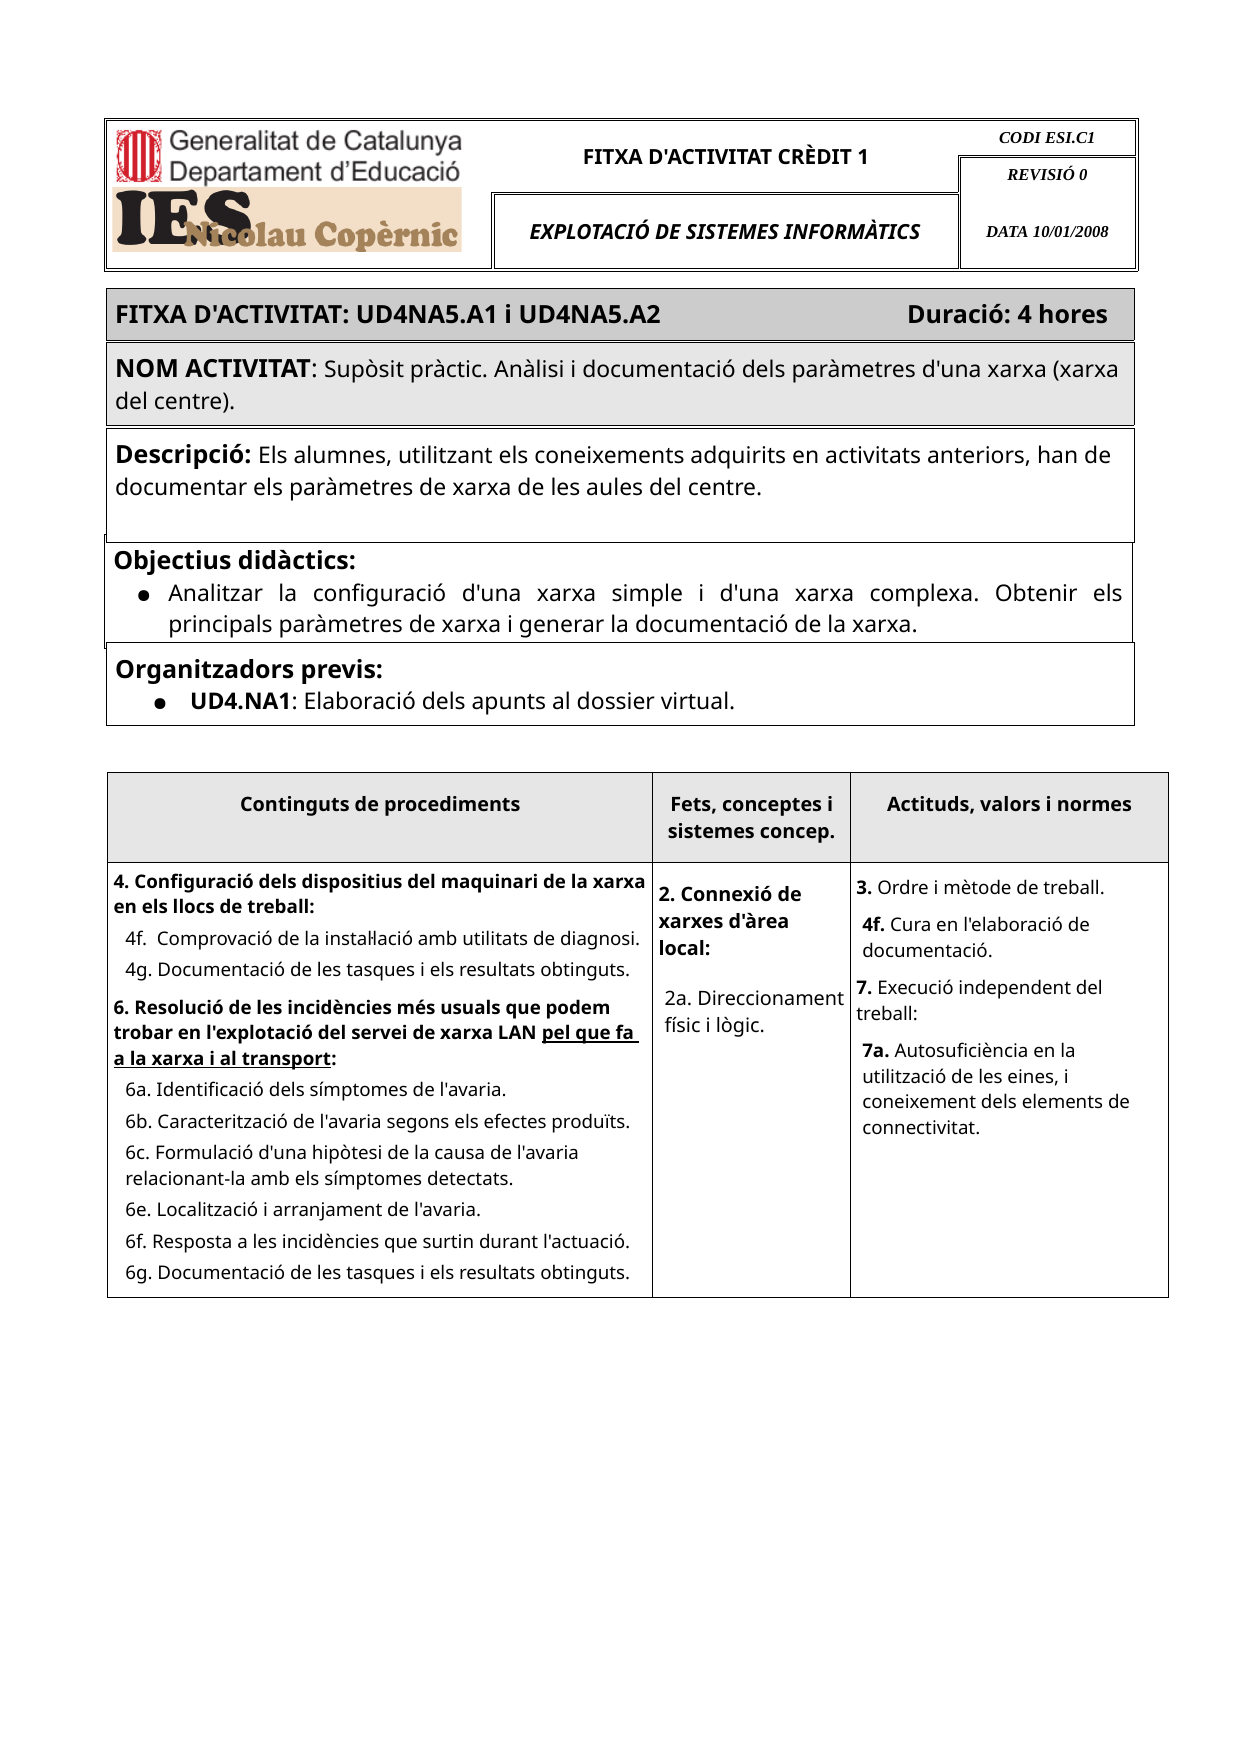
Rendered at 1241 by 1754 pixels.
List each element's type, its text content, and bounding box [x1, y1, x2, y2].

table_header Actituds, valors i normes [851, 773, 1168, 862]
table_cell 3. Ordre i mètode de treball. 4f. Cura en l'elaboració de documentació. 7. Execució independent del treball: 7a. Autosuficiència en la utilització de les eines, i coneixement dels elements de connectivitat. [851, 863, 1168, 1297]
list UD4.NA1: Elaboració dels apunts al dossier virtual. [152, 685, 1125, 717]
text NOM ACTIVITAT: Supòsit pràctic. Anàlisi i documentació dels paràmetres d'una xarxa (xarxa del centre). [115, 351, 1125, 416]
list Analitzar la configuració d'una xarxa simple i d'una xarxa complexa. Obtenir els principals paràmetres de xarxa i generar la documentació de la xarxa. [136, 577, 1123, 639]
text Organitzadors previs: [115, 651, 1125, 685]
table_header Continguts de procediments [108, 773, 652, 862]
table_header [107, 121, 492, 268]
table_cell REVISIÓ 0 [961, 158, 1135, 192]
table_cell 2. Connexió de xarxes d'àrea local: 2a. Direccionament físic i lògic. [653, 863, 850, 1297]
table_cell 4. Configuració dels dispositius del maquinari de la xarxa en els llocs de treball: 4f. Comprovació de la instal·lació amb utilitats de diagnosi. 4g. Documentació de les tasques i els resultats obtinguts. 6. Resolució de les incidències més usuals que podem trobar en l'explotació del servei de xarxa LAN pel que fa a la xarxa i al transport: 6a. Identificació dels símptomes de l'avaria. 6b. Caracterització de l'avaria segons els efectes produïts. 6c. Formulació d'una hipòtesi de la causa de l'avaria relacionant-la amb els símptomes detectats. 6e. Localització i arranjament de l'avaria. 6f. Resposta a les incidències que surtin durant l'actuació. 6g. Documentació de les tasques i els resultats obtinguts. [108, 863, 652, 1297]
text FITXA D'ACTIVITAT: UD4NA5.A1 i UD4NA5.A2 Duració: 4 hores [115, 297, 1125, 331]
table_cell DATA 10/01/2008 [961, 192, 1135, 268]
picture [112, 124, 466, 252]
text Descripció: Els alumnes, utilitzant els coneixements adquirits en activitats anteriors, han de documentar els paràmetres de xarxa de les aules del centre. [115, 437, 1125, 502]
text Objectius didàctics: [113, 543, 1123, 577]
table_cell EXPLOTACIÓ DE SISTEMES INFORMÀTICS [495, 195, 958, 268]
table_header Fets, conceptes i sistemes concep. [653, 773, 850, 862]
table_header CODI ESI.C1 [959, 121, 1135, 155]
table_header FITXA D'ACTIVITAT CRÈDIT 1 [493, 121, 959, 192]
